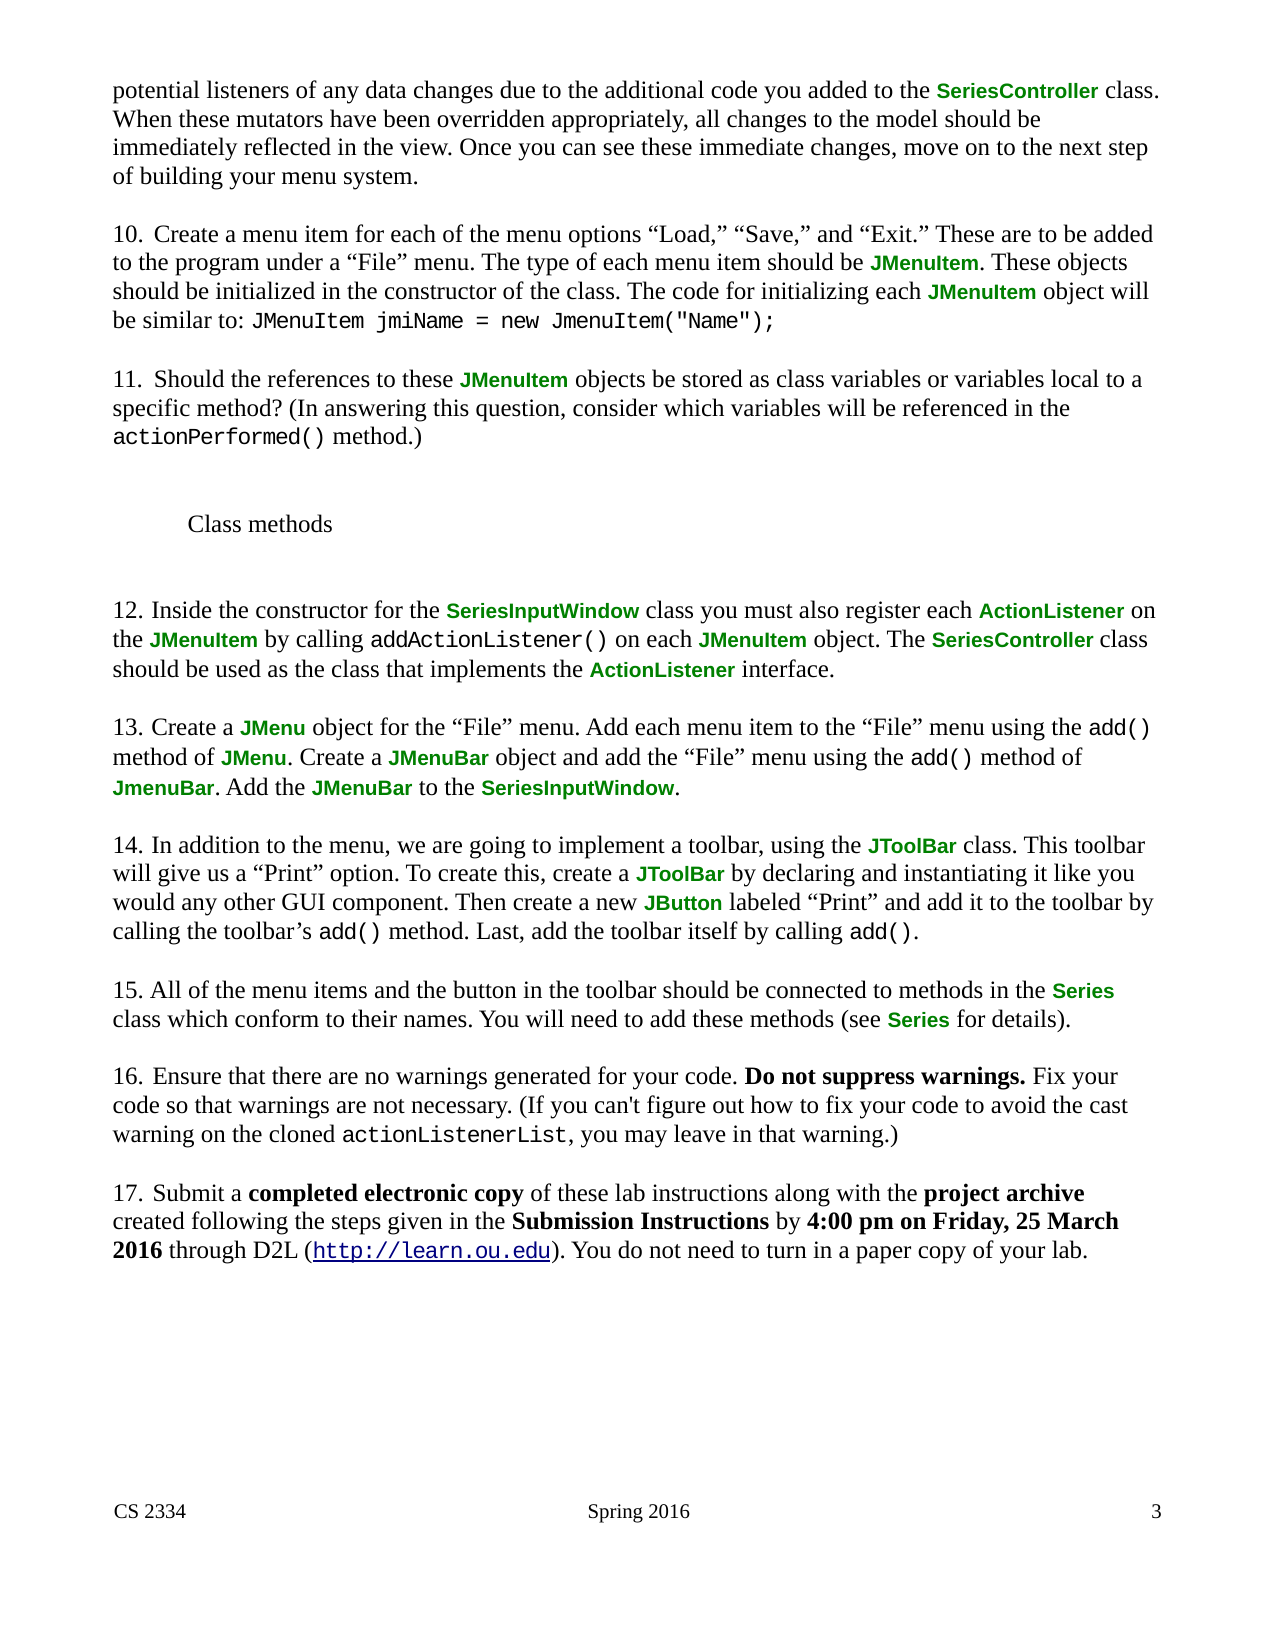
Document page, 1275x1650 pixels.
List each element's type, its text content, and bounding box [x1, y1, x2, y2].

list Ensure that there are no warnings generated for your code. Do not suppress warnings. Fix your code so that warnings are not necessary. (If you can't figure out how to fix your code to avoid the cast warning on the cloned actionListenerList, you may leave in that warning.) [112, 1061, 1162, 1149]
list In addition to the menu, we are going to implement a toolbar, using the JToolBar class. This toolbar will give us a “Print” option. To create this, create a JToolBar by declaring and instantiating it like you would any other GUI component. Then create a new JButton labeled “Print” and add it to the toolbar by calling the toolbar’s add() method. Last, add the toolbar itself by calling add(). [112, 830, 1162, 946]
list Create a JMenu object for the “File” menu. Add each menu item to the “File” menu using the add() method of JMenu. Create a JMenuBar object and add the “File” menu using the add() method of JmenuBar. Add the JMenuBar to the SeriesInputWindow. [112, 712, 1162, 801]
list potential listeners of any data changes due to the additional code you added to the SeriesController class. When these mutators have been overridden appropriately, all changes to the model should be immediately reflected in the view. Once you can see these immediate changes, move on to the next step of building your menu system. [112, 75, 1162, 190]
list Create a menu item for each of the menu options “Load,” “Save,” and “Exit.” These are to be added to the program under a “File” menu. The type of each menu item should be JMenuItem. These objects should be initialized in the constructor of the class. The code for initializing each JMenuItem object will be similar to: JMenuItem jmiName = new JmenuItem("Name"); [112, 219, 1162, 335]
list Submit a completed electronic copy of these lab instructions along with the project archive created following the steps given in the Submission Instructions by 4:00 pm on Friday, 25 March 2016 through D2L (http://learn.ou.edu). You do not need to turn in a paper copy of your lab. [112, 1178, 1162, 1265]
text Class methods [112, 509, 1162, 538]
list Inside the constructor for the SeriesInputWindow class you must also register each ActionListener on the JMenuItem by calling addActionListener() on each JMenuItem object. The SeriesController class should be used as the class that implements the ActionListener interface. [112, 595, 1162, 683]
list All of the menu items and the button in the toolbar should be connected to methods in the Series class which conform to their names. You will need to add these methods (see Series for details). [112, 975, 1162, 1032]
list Should the references to these JMenuItem objects be stored as class variables or variables local to a specific method? (In answering this question, consider which variables will be referenced in the actionPerformed() method.) [112, 364, 1162, 452]
